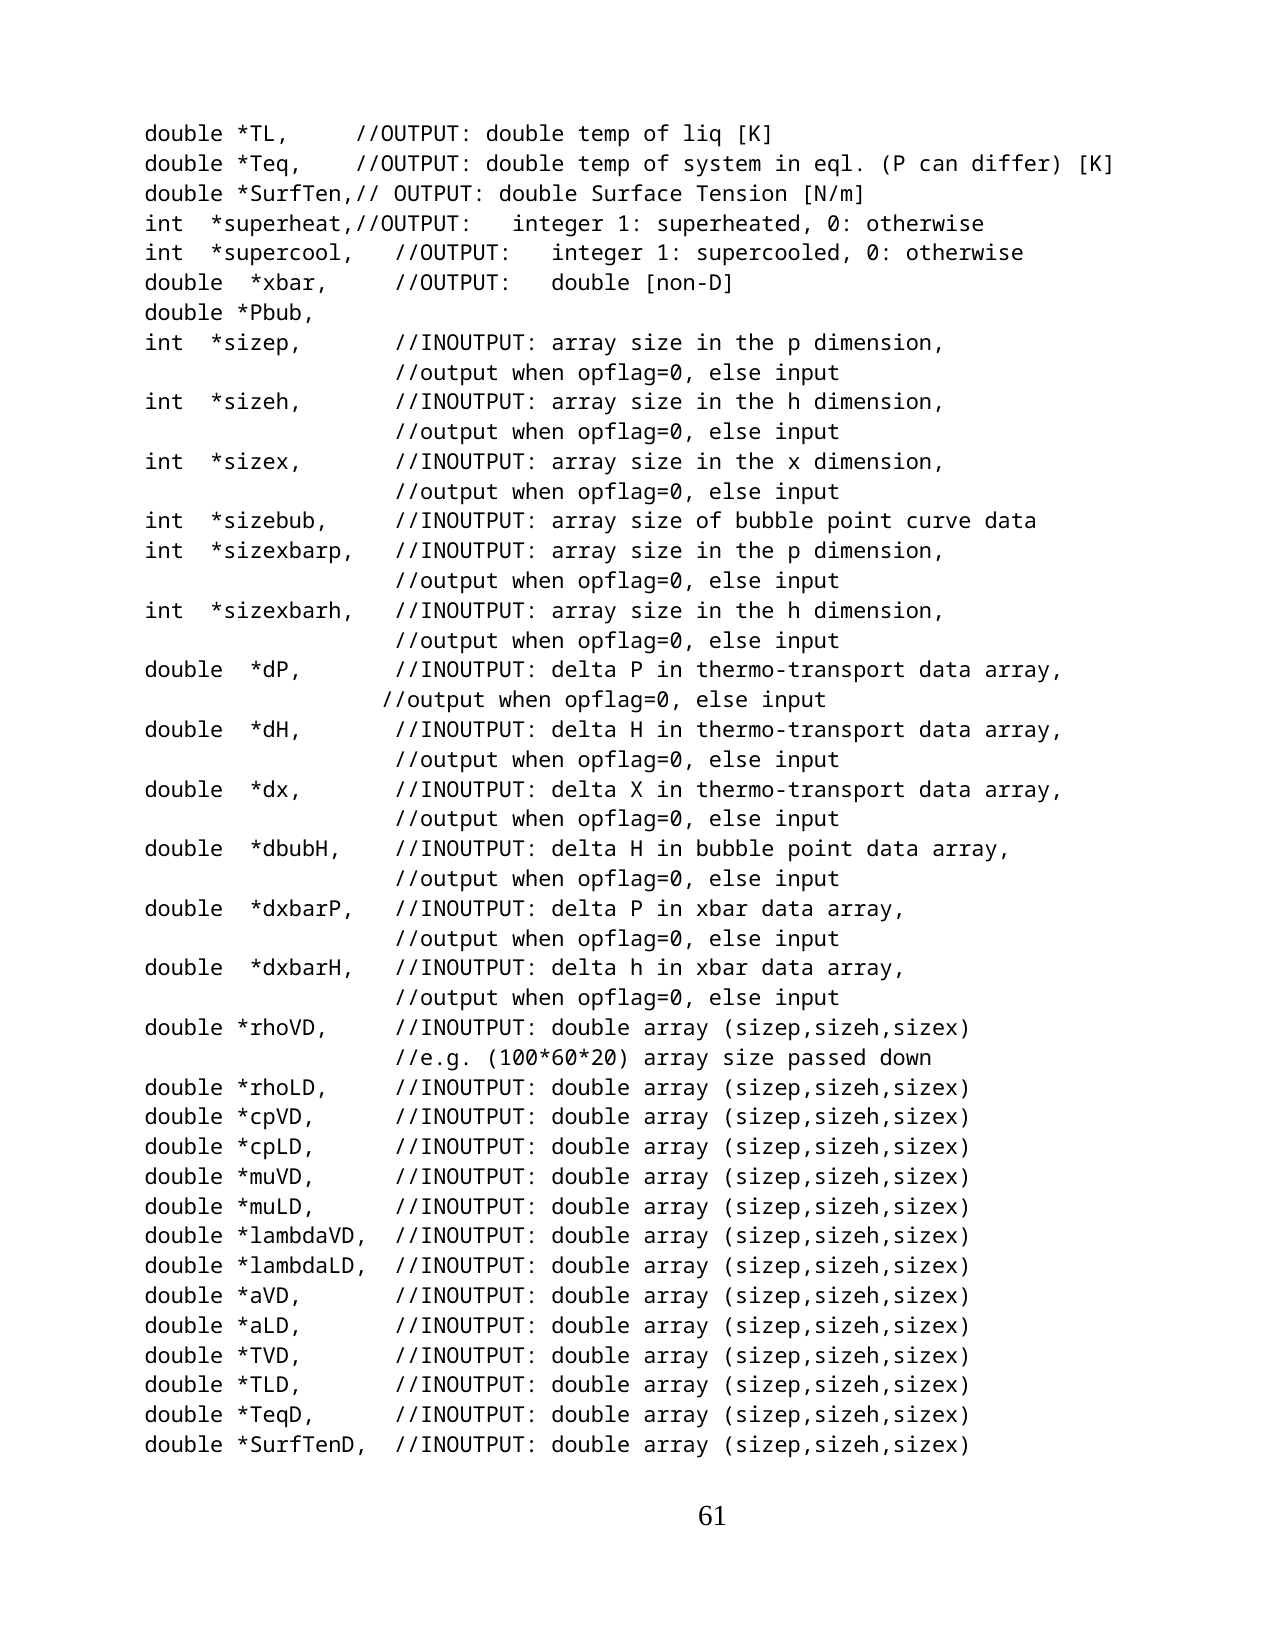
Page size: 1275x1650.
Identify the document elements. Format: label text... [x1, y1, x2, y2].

text int *sizeh, //INOUTPUT: array size in the h dimension, [118, 386, 1157, 416]
text //output when opflag=0, else input [118, 565, 1157, 595]
text double *rhoLD, //INOUTPUT: double array (sizep,sizeh,sizex) [118, 1071, 1157, 1101]
text double *TLD, //INOUTPUT: double array (sizep,sizeh,sizex) [118, 1369, 1157, 1399]
text double *TeqD, //INOUTPUT: double array (sizep,sizeh,sizex) [118, 1399, 1157, 1429]
text double *dx, //INOUTPUT: delta X in thermo-transport data array, [118, 773, 1157, 803]
text double *TL, //OUTPUT: double temp of liq [K] [118, 118, 1157, 148]
text int *superheat,//OUTPUT: integer 1: superheated, 0: otherwise [118, 207, 1157, 237]
text //output when opflag=0, else input [118, 982, 1157, 1012]
text double *rhoVD, //INOUTPUT: double array (sizep,sizeh,sizex) [118, 1012, 1157, 1042]
text //output when opflag=0, else input [118, 744, 1157, 773]
text //output when opflag=0, else input [118, 356, 1157, 386]
text //output when opflag=0, else input [118, 476, 1157, 505]
text double *Pbub, [118, 297, 1157, 327]
text int *sizexbarp, //INOUTPUT: array size in the p dimension, [118, 535, 1157, 565]
text double *dH, //INOUTPUT: delta H in thermo-transport data array, [118, 714, 1157, 744]
text double *cpLD, //INOUTPUT: double array (sizep,sizeh,sizex) [118, 1131, 1157, 1161]
text //e.g. (100*60*20) array size passed down [118, 1042, 1157, 1071]
text //output when opflag=0, else input [118, 684, 1157, 714]
text double *aVD, //INOUTPUT: double array (sizep,sizeh,sizex) [118, 1280, 1157, 1310]
text double *lambdaVD, //INOUTPUT: double array (sizep,sizeh,sizex) [118, 1220, 1157, 1250]
text //output when opflag=0, else input [118, 624, 1157, 654]
text double *SurfTen,// OUTPUT: double Surface Tension [N/m] [118, 178, 1157, 207]
text double *Teq, //OUTPUT: double temp of system in eql. (P can differ) [K] [118, 148, 1157, 178]
text double *dxbarP, //INOUTPUT: delta P in xbar data array, [118, 893, 1157, 922]
text double *dxbarH, //INOUTPUT: delta h in xbar data array, [118, 952, 1157, 982]
text double *dbubH, //INOUTPUT: delta H in bubble point data array, [118, 833, 1157, 863]
text double *xbar, //OUTPUT: double [non-D] [118, 267, 1157, 297]
text double *cpVD, //INOUTPUT: double array (sizep,sizeh,sizex) [118, 1101, 1157, 1131]
text double *SurfTenD, //INOUTPUT: double array (sizep,sizeh,sizex) [118, 1429, 1157, 1459]
text //output when opflag=0, else input [118, 416, 1157, 446]
text int *supercool, //OUTPUT: integer 1: supercooled, 0: otherwise [118, 237, 1157, 267]
text double *muLD, //INOUTPUT: double array (sizep,sizeh,sizex) [118, 1191, 1157, 1220]
text double *lambdaLD, //INOUTPUT: double array (sizep,sizeh,sizex) [118, 1250, 1157, 1280]
text int *sizep, //INOUTPUT: array size in the p dimension, [118, 327, 1157, 356]
text //output when opflag=0, else input [118, 803, 1157, 833]
text double *dP, //INOUTPUT: delta P in thermo-transport data array, [118, 654, 1157, 684]
text int *sizexbarh, //INOUTPUT: array size in the h dimension, [118, 595, 1157, 624]
text double *TVD, //INOUTPUT: double array (sizep,sizeh,sizex) [118, 1339, 1157, 1369]
text double *muVD, //INOUTPUT: double array (sizep,sizeh,sizex) [118, 1161, 1157, 1191]
text double *aLD, //INOUTPUT: double array (sizep,sizeh,sizex) [118, 1310, 1157, 1339]
text int *sizex, //INOUTPUT: array size in the x dimension, [118, 446, 1157, 476]
text //output when opflag=0, else input [118, 863, 1157, 893]
text int *sizebub, //INOUTPUT: array size of bubble point curve data [118, 505, 1157, 535]
text //output when opflag=0, else input [118, 922, 1157, 952]
